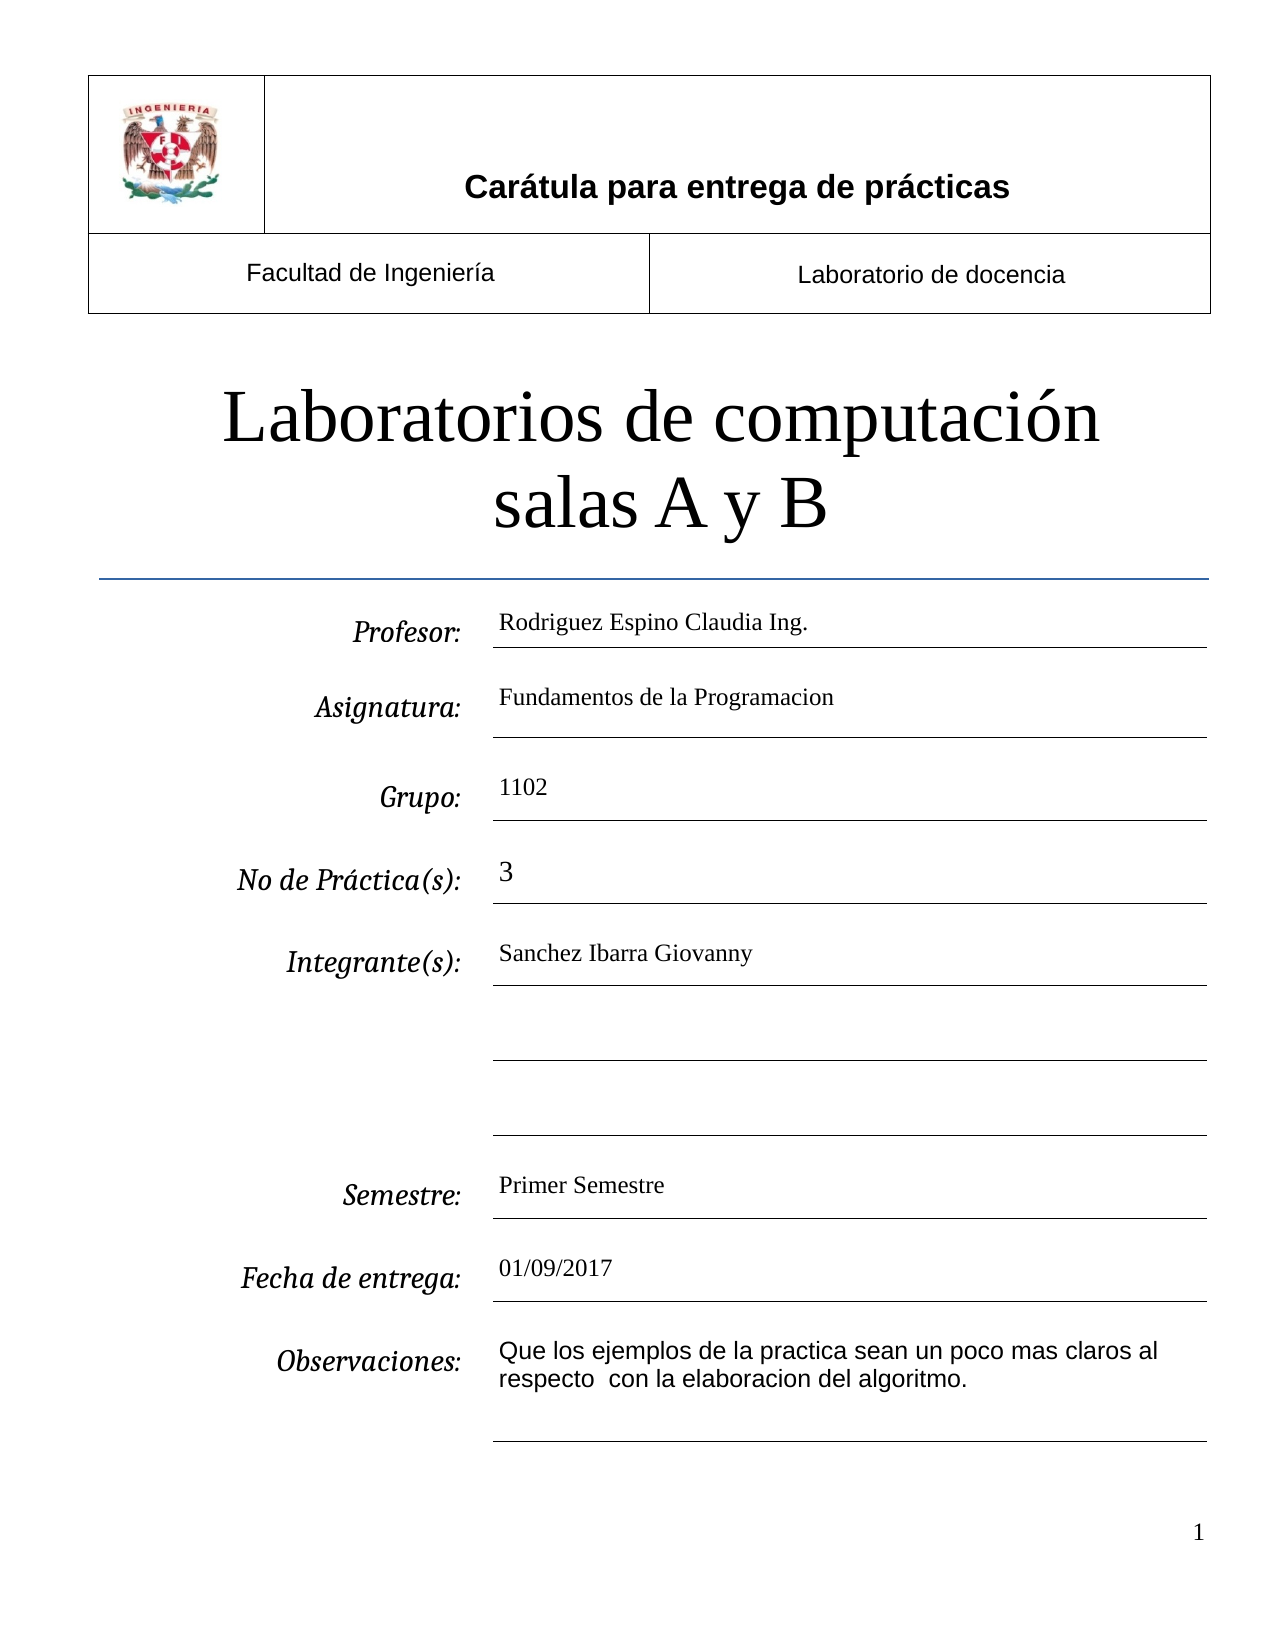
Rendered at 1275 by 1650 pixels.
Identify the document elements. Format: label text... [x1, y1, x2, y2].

table_header Rodriguez Espino Claudia Ing. [493, 580, 1207, 647]
table_cell Fundamentos de la Programacion [493, 648, 1207, 737]
table_cell [118, 1060, 493, 1135]
text salas A y B [118, 457, 1205, 543]
table_cell Observaciones: [118, 1301, 493, 1441]
text Laboratorios de computación [118, 371, 1205, 457]
table_header [118, 572, 493, 578]
table_cell 3 [493, 821, 1207, 903]
table_cell Que los ejemplos de la practica sean un poco mas claros al respecto con la elaboracion del algoritmo. [493, 1302, 1207, 1441]
table_cell Facultad de Ingeniería [89, 234, 649, 312]
table_cell Primer Semestre [493, 1136, 1207, 1218]
table_cell Grupo: [118, 737, 493, 819]
table_cell 1102 [493, 738, 1207, 819]
table_cell No de Práctica(s): [118, 820, 493, 903]
table_cell Fecha de entrega: [118, 1218, 493, 1301]
table_cell [118, 985, 493, 1060]
table_header Profesor: [118, 580, 493, 647]
table_cell Integrante(s): [118, 903, 493, 985]
table_header [493, 572, 1207, 578]
table_cell Asignatura: [118, 647, 493, 737]
table_header Carátula para entrega de prácticas [265, 76, 1210, 233]
table_cell Sanchez Ibarra Giovanny [493, 904, 1207, 985]
table_cell [493, 1061, 1207, 1135]
table_header [89, 76, 264, 233]
table_cell Laboratorio de docencia [650, 234, 1210, 312]
table_cell Semestre: [118, 1135, 493, 1218]
table_cell 01/09/2017 [493, 1219, 1207, 1301]
table_cell [493, 986, 1207, 1060]
